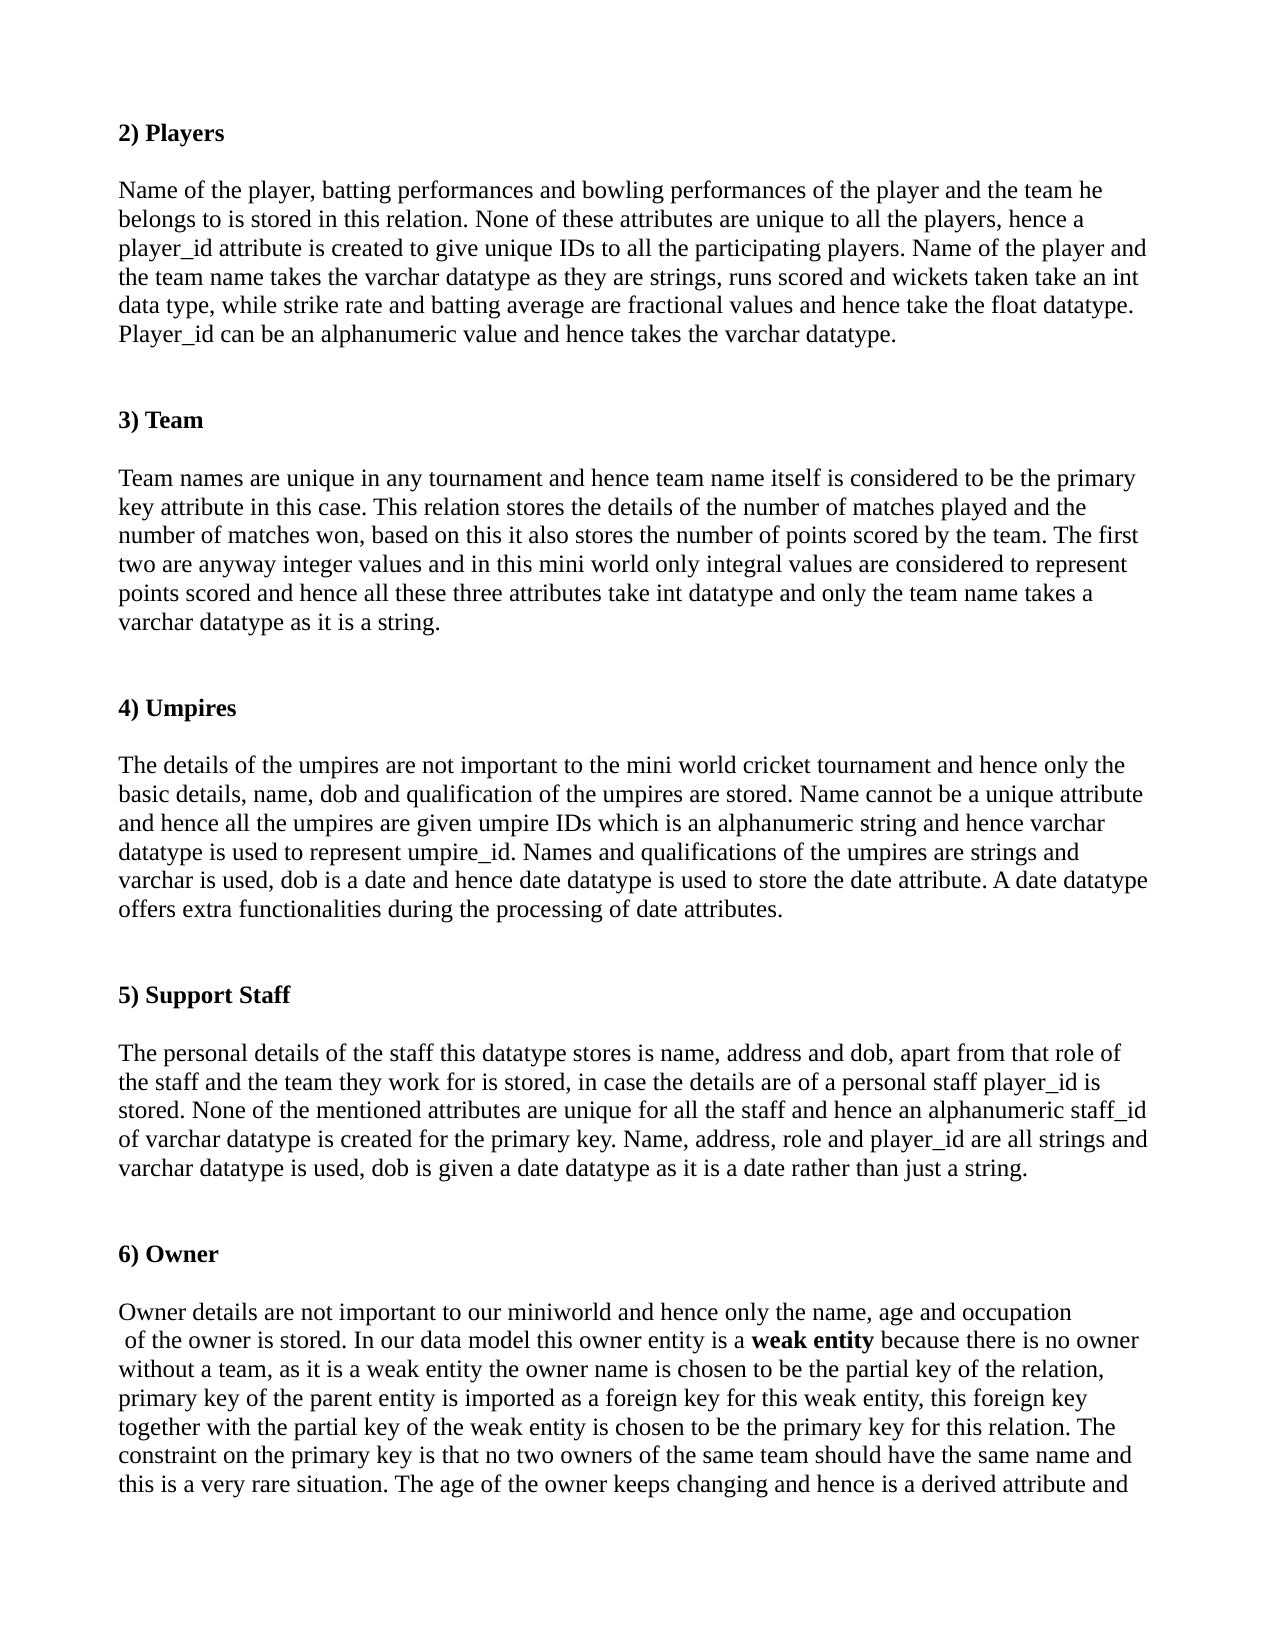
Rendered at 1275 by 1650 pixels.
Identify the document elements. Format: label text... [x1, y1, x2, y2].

text 4) Umpires [118, 693, 1157, 722]
text 6) Owner [118, 1239, 1157, 1268]
text 2) Players [118, 118, 1157, 147]
text Name of the player, batting performances and bowling performances of the player and the team he belongs to is stored in this relation. None of these attributes are unique to all the players, hence a player_id attribute is created to give unique IDs to all the participating players. Name of the player and the team name takes the varchar datatype as they are strings, runs scored and wickets taken take an int data type, while strike rate and batting average are fractional values and hence take the float datatype. Player_id can be an alphanumeric value and hence takes the varchar datatype. [118, 176, 1157, 348]
text 3) Team [118, 406, 1157, 434]
text The personal details of the staff this datatype stores is name, address and dob, apart from that role of the staff and the team they work for is stored, in case the details are of a personal staff player_id is stored. None of the mentioned attributes are unique for all the staff and hence an alphanumeric staff_id of varchar datatype is created for the primary key. Name, address, role and player_id are all strings and varchar datatype is used, dob is given a date datatype as it is a date rather than just a string. [118, 1038, 1157, 1182]
text 5) Support Staff [118, 981, 1157, 1009]
text Owner details are not important to our miniworld and hence only the name, age and occupation [118, 1297, 1157, 1326]
text The details of the umpires are not important to the mini world cricket tournament and hence only the basic details, name, dob and qualification of the umpires are stored. Name cannot be a unique attribute and hence all the umpires are given umpire IDs which is an alphanumeric string and hence varchar datatype is used to represent umpire_id. Names and qualifications of the umpires are strings and varchar is used, dob is a date and hence date datatype is used to store the date attribute. A date datatype offers extra functionalities during the processing of date attributes. [118, 751, 1157, 923]
text of the owner is stored. In our data model this owner entity is a weak entity because there is no owner without a team, as it is a weak entity the owner name is chosen to be the partial key of the relation, primary key of the parent entity is imported as a foreign key for this weak entity, this foreign key together with the partial key of the weak entity is chosen to be the primary key for this relation. The constraint on the primary key is that no two owners of the same team should have the same name and this is a very rare situation. The age of the owner keeps changing and hence is a derived attribute and [118, 1326, 1157, 1498]
text Team names are unique in any tournament and hence team name itself is considered to be the primary key attribute in this case. This relation stores the details of the number of matches played and the number of matches won, based on this it also stores the number of points scored by the team. The first two are anyway integer values and in this mini world only integral values are considered to represent points scored and hence all these three attributes take int datatype and only the team name takes a varchar datatype as it is a string. [118, 463, 1157, 636]
